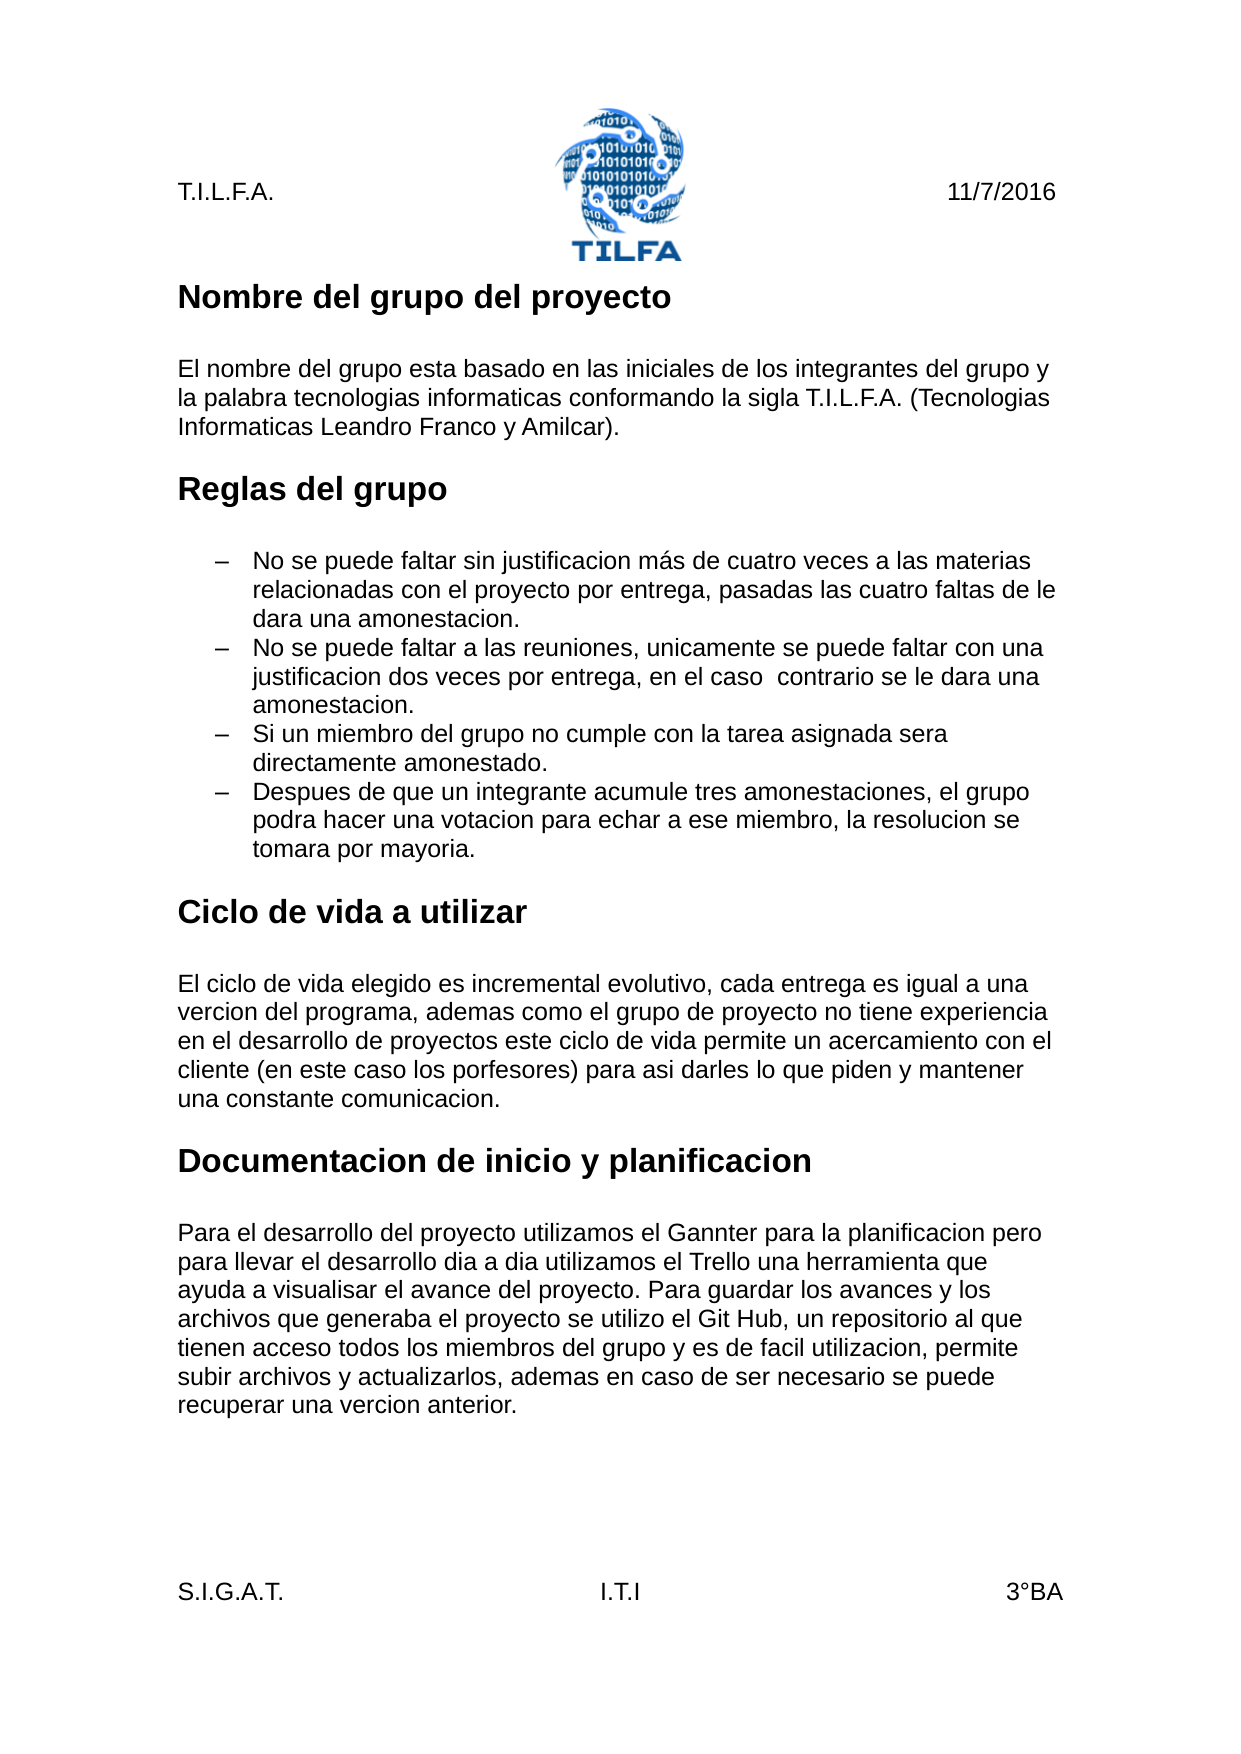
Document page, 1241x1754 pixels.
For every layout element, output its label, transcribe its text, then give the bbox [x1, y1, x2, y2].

list Si un miembro del grupo no cumple con la tarea asignada sera directamente amonestado. [215, 719, 1063, 777]
text El ciclo de vida elegido es incremental evolutivo, cada entrega es igual a una vercion del programa, ademas como el grupo de proyecto no tiene experiencia en el desarrollo de proyectos este ciclo de vida permite un acercamiento con el cliente (en este caso los porfesores) para asi darles lo que piden y mantener una constante comunicacion. [177, 968, 1063, 1112]
picture [554, 108, 687, 261]
list No se puede faltar sin justificacion más de cuatro veces a las materias relacionadas con el proyecto por entrega, pasadas las cuatro faltas de le dara una amonestacion. [215, 546, 1063, 633]
text Para el desarrollo del proyecto utilizamos el Gannter para la planificacion pero para llevar el desarrollo dia a dia utilizamos el Trello una herramienta que ayuda a visualisar el avance del proyecto. Para guardar los avances y los archivos que generaba el proyecto se utilizo el Git Hub, un repositorio al que tienen acceso todos los miembros del grupo y es de facil utilizacion, permite subir archivos y actualizarlos, ademas en caso de ser necesario se puede recuperar una vercion anterior. [177, 1218, 1063, 1419]
text Nombre del grupo del proyecto [177, 277, 1063, 316]
text El nombre del grupo esta basado en las iniciales de los integrantes del grupo y la palabra tecnologias informaticas conformando la sigla T.I.L.F.A. (Tecnologias Informaticas Leandro Franco y Amilcar). [177, 354, 1063, 441]
text Reglas del grupo [177, 469, 1063, 508]
text Documentacion de inicio y planificacion [177, 1141, 1063, 1179]
text Ciclo de vida a utilizar [177, 892, 1063, 930]
list Despues de que un integrante acumule tres amonestaciones, el grupo podra hacer una votacion para echar a ese miembro, la resolucion se tomara por mayoria. [215, 777, 1063, 863]
list No se puede faltar a las reuniones, unicamente se puede faltar con una justificacion dos veces por entrega, en el caso contrario se le dara una amonestacion. [215, 633, 1063, 719]
